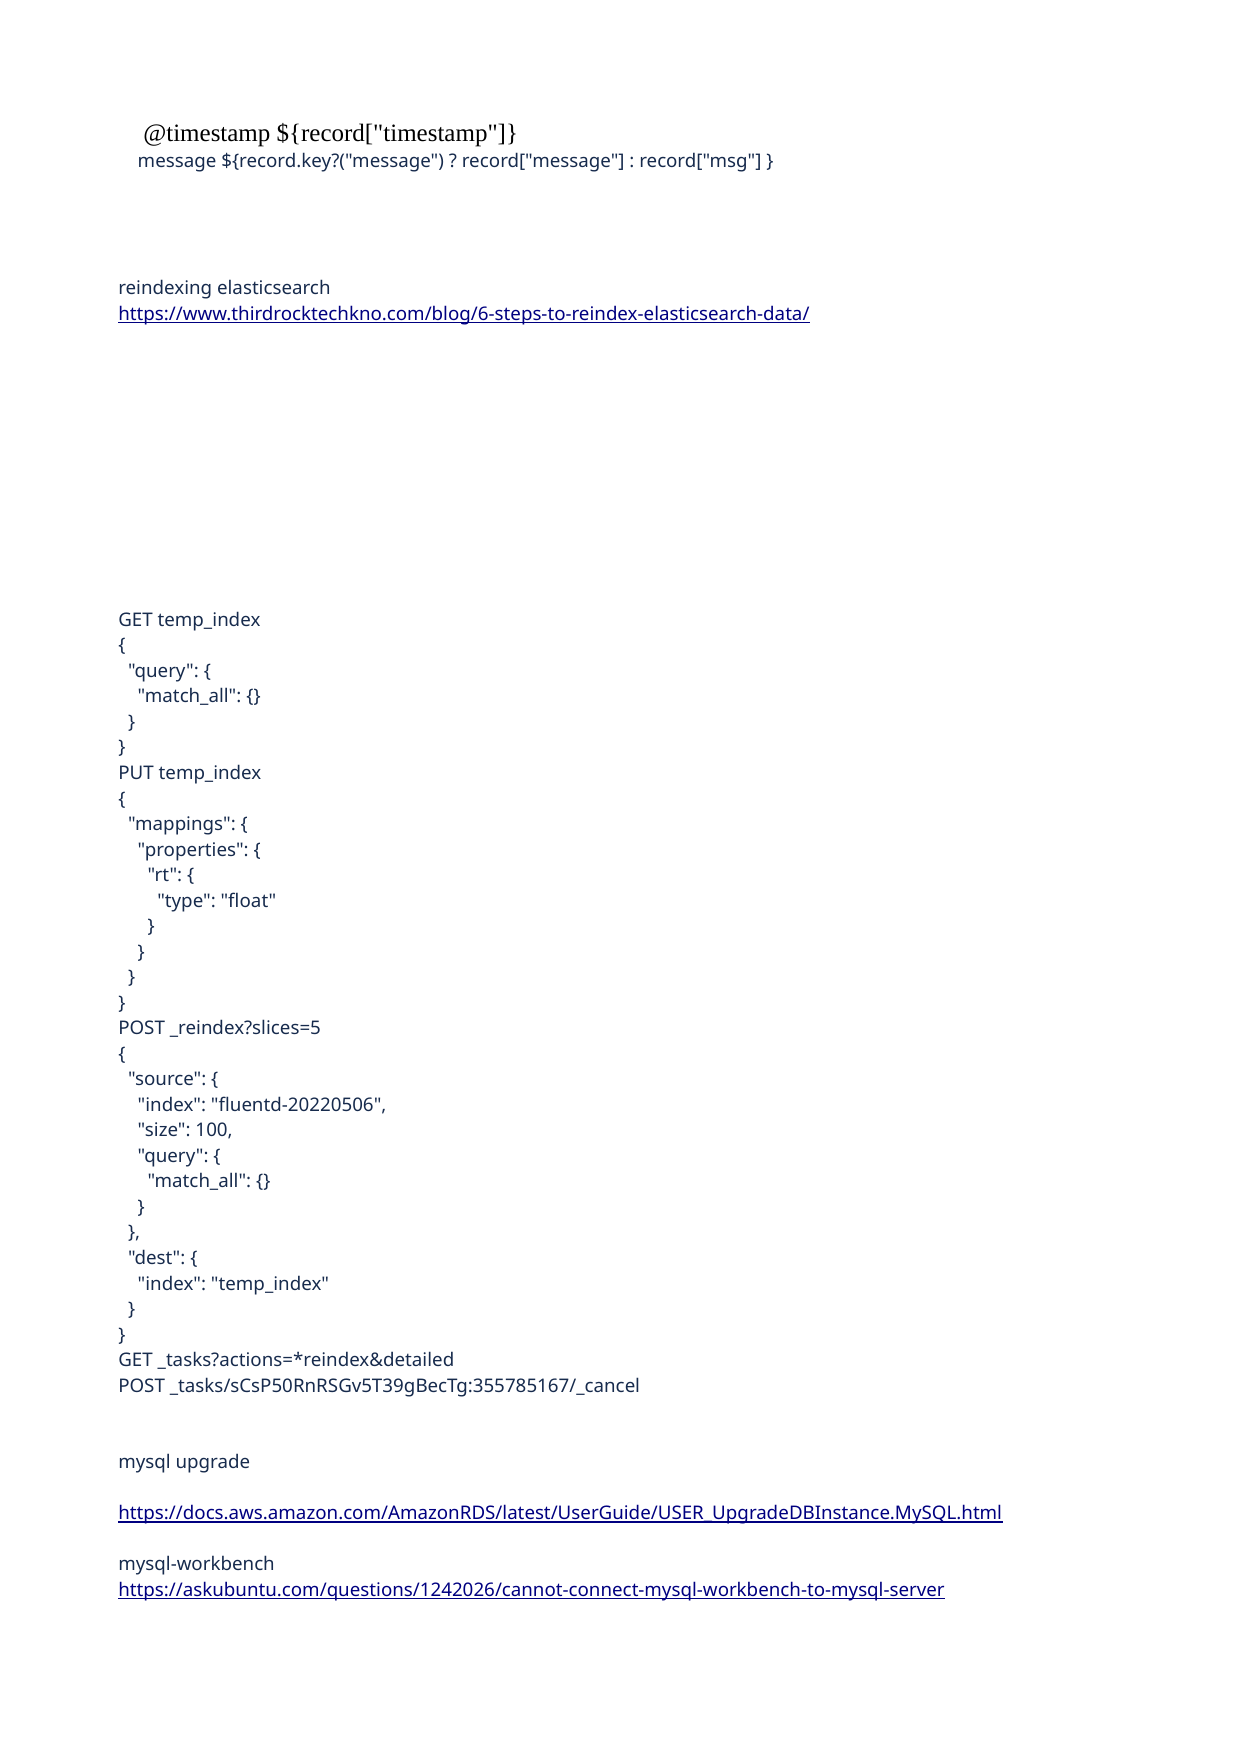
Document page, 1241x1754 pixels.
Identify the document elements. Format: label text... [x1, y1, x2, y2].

text GET _tasks?actions=*reindex&detailed [118, 1346, 1122, 1372]
text "match_all": {} [118, 1168, 1122, 1193]
text "index": "fluentd-20220506", [118, 1091, 1122, 1117]
text "query": { [118, 1142, 1122, 1168]
text "dest": { [118, 1244, 1122, 1270]
text message ${record.key?("message") ? record["message"] : record["msg"] } [118, 147, 1122, 172]
text mysql upgrade [118, 1448, 1122, 1474]
text "type": "float" [118, 887, 1122, 912]
text } [118, 989, 1122, 1014]
text } [118, 963, 1122, 989]
text "mappings": { [118, 810, 1122, 836]
text https://askubuntu.com/questions/1242026/cannot-connect-mysql-workbench-to-mysql-server [118, 1576, 1122, 1602]
text } [118, 1193, 1122, 1219]
text } [118, 1295, 1122, 1321]
text } [118, 708, 1122, 734]
text https://www.thirdrocktechkno.com/blog/6-steps-to-reindex-elasticsearch-data/ [118, 300, 1122, 326]
text } [118, 938, 1122, 963]
text { [118, 785, 1122, 810]
text } [118, 912, 1122, 938]
text POST _reindex?slices=5 [118, 1014, 1122, 1040]
text "properties": { [118, 836, 1122, 861]
text } [118, 734, 1122, 759]
text "rt": { [118, 861, 1122, 887]
text } [118, 1321, 1122, 1346]
text "index": "temp_index" [118, 1270, 1122, 1295]
text "size": 100, [118, 1117, 1122, 1142]
text reindexing elasticsearch [118, 274, 1122, 300]
text { [118, 1040, 1122, 1066]
text { [118, 632, 1122, 657]
text "source": { [118, 1066, 1122, 1091]
text PUT temp_index [118, 759, 1122, 785]
text "match_all": {} [118, 683, 1122, 708]
text GET temp_index [118, 606, 1122, 632]
text mysql-workbench [118, 1551, 1122, 1576]
text @timestamp ${record["timestamp"]} [118, 118, 1122, 147]
text }, [118, 1219, 1122, 1244]
text "query": { [118, 657, 1122, 683]
text https://docs.aws.amazon.com/AmazonRDS/latest/UserGuide/USER_UpgradeDBInstance.MySQL.html [118, 1499, 1122, 1525]
text POST _tasks/sCsP50RnRSGv5T39gBecTg:355785167/_cancel [118, 1372, 1122, 1397]
